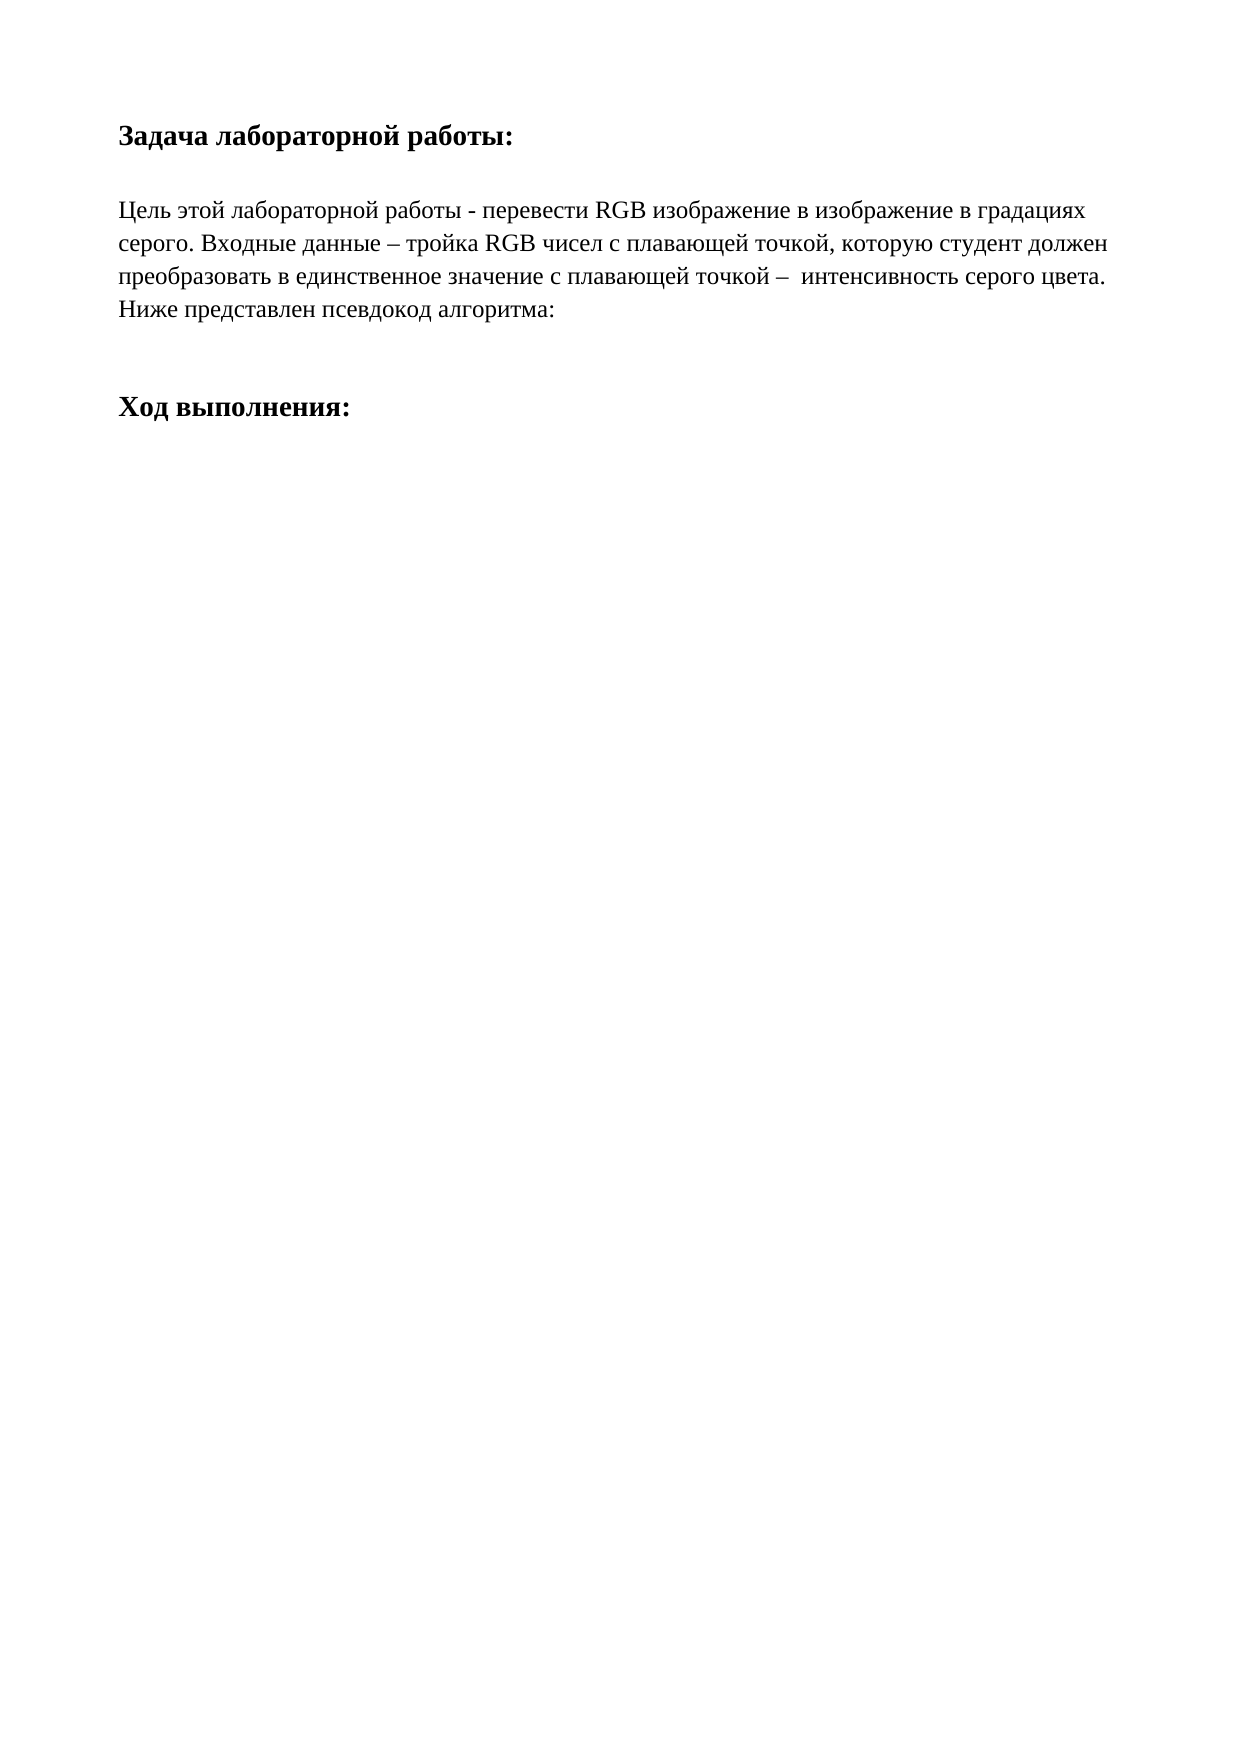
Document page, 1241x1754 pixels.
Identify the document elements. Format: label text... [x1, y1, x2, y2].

text Ход выполнения: [118, 389, 1122, 423]
text Задача лабораторной работы: [118, 118, 1122, 152]
text Цель этой лабораторной работы - перевести RGB изображение в изображение в градациях серого. Входные данные – тройка RGB чисел с плавающей точкой, которую студент должен преобразовать в единственное значение с плавающей точкой – интенсивность серого цвета. Ниже представлен псевдокод алгоритма: [118, 195, 1122, 323]
